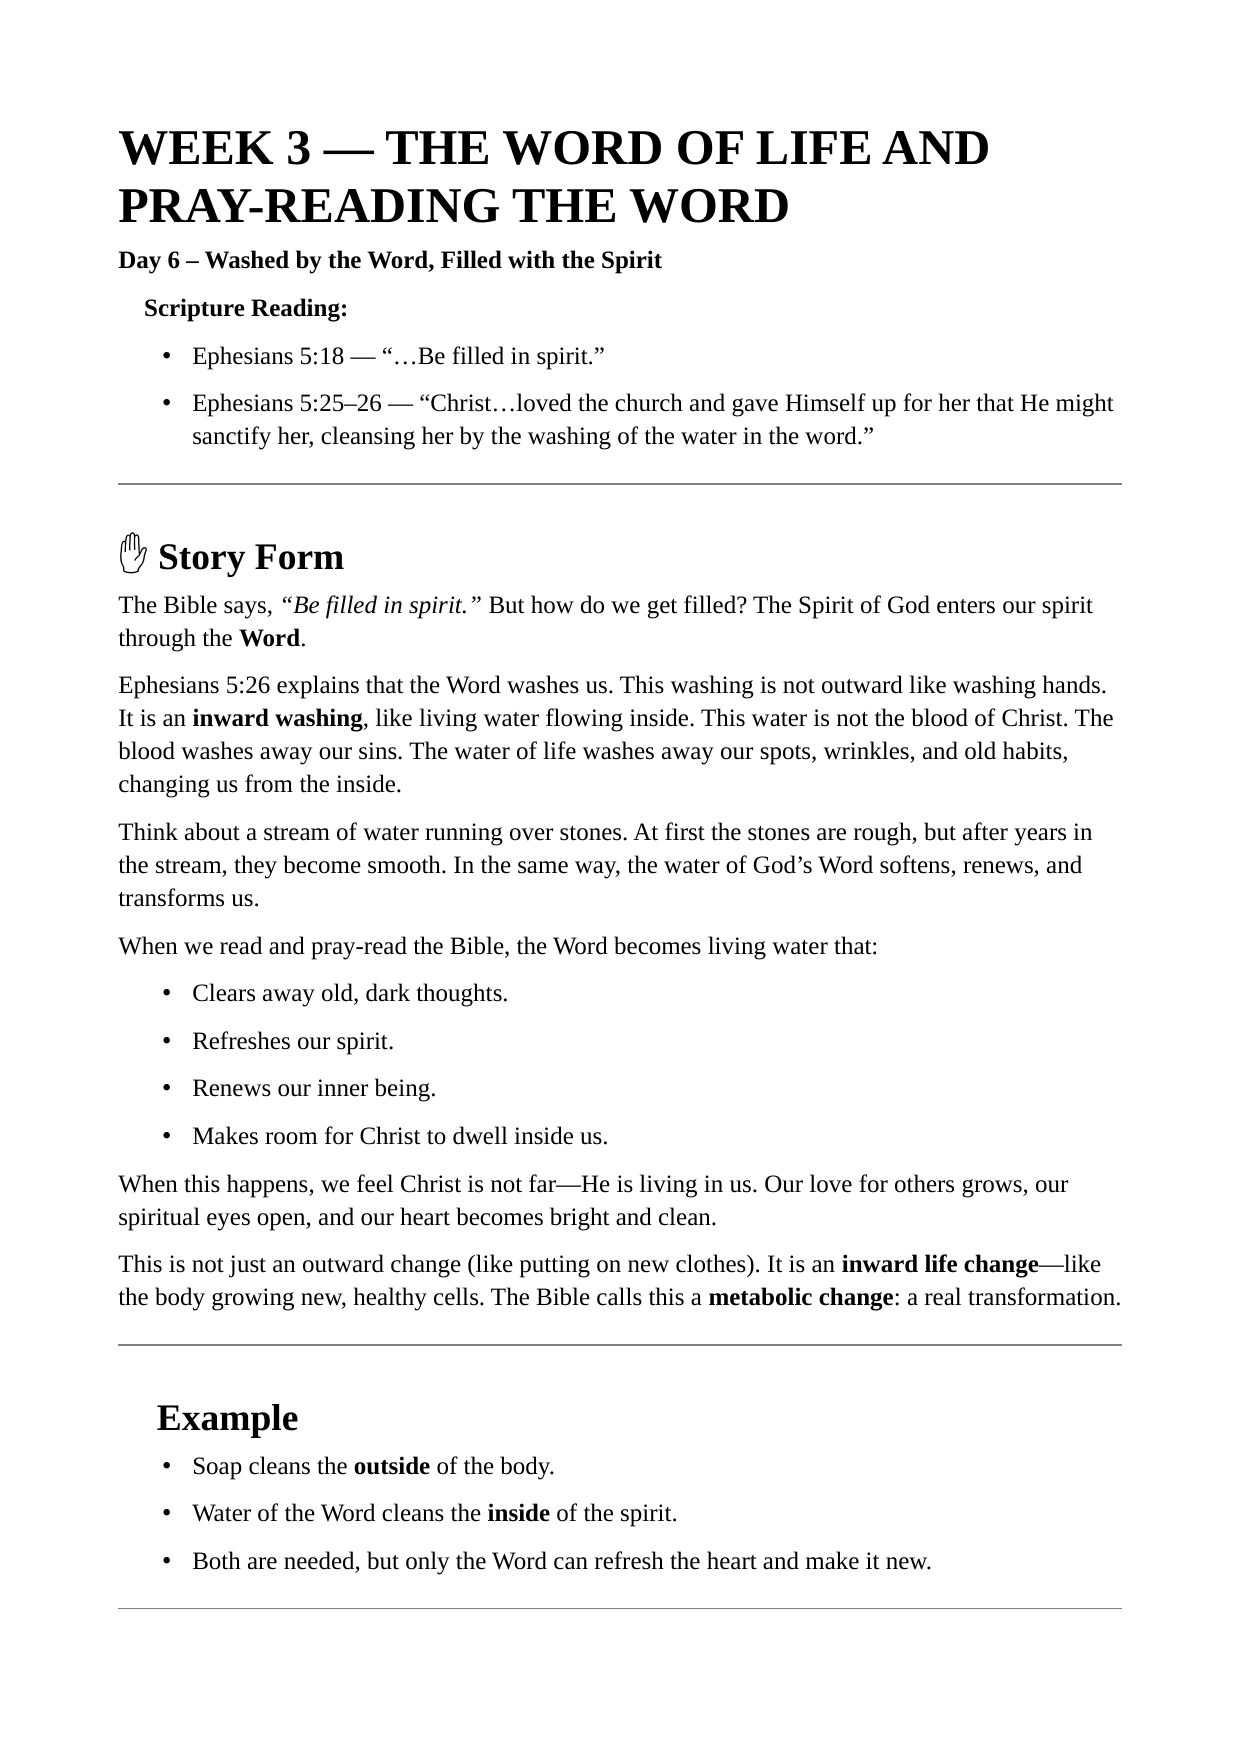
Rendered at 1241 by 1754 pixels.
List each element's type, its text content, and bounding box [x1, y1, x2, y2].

subtitle ✋ Story Form [118, 534, 1122, 577]
list Ephesians 5:18 — “…Be filled in spirit.” [162, 341, 1122, 369]
list Makes room for Christ to dwell inside us. [162, 1121, 1122, 1150]
text 📖 Scripture Reading: [118, 293, 1122, 322]
subtitle WEEK 3 — THE WORD OF LIFE AND PRAY-READING THE WORD [118, 118, 1122, 233]
text This is not just an outward change (like putting on new clothes). It is an inward life change—like the body growing new, healthy cells. The Bible calls this a metabolic change: a real transformation. [118, 1249, 1122, 1311]
list Renews our inner being. [162, 1073, 1122, 1102]
list Clears away old, dark thoughts. [162, 978, 1122, 1007]
list Soap cleans the outside of the body. [162, 1451, 1122, 1479]
list Refreshes our spirit. [162, 1026, 1122, 1055]
text When this happens, we feel Christ is not far—He is living in us. Our love for others grows, our spiritual eyes open, and our heart becomes bright and clean. [118, 1169, 1122, 1231]
list Both are needed, but only the Word can refresh the heart and make it new. [162, 1546, 1122, 1575]
list Ephesians 5:25–26 — “Christ…loved the church and gave Himself up for her that He might sanctify her, cleansing her by the washing of the water in the word.” [162, 388, 1122, 450]
text The Bible says, “Be filled in spirit.” But how do we get filled? The Spirit of God enters our spirit through the Word. [118, 590, 1122, 652]
list Water of the Word cleans the inside of the spirit. [162, 1498, 1122, 1527]
subtitle 🌱 Example [118, 1395, 1122, 1438]
text Think about a stream of water running over stones. At first the stones are rough, but after years in the stream, they become smooth. In the same way, the water of God’s Word softens, renews, and transforms us. [118, 817, 1122, 912]
text Ephesians 5:26 explains that the Word washes us. This washing is not outward like washing hands. It is an inward washing, like living water flowing inside. This water is not the blood of Christ. The blood washes away our sins. The water of life washes away our spots, wrinkles, and old habits, changing us from the inside. [118, 670, 1122, 798]
text Day 6 – Washed by the Word, Filled with the Spirit [118, 246, 1122, 274]
text When we read and pray-read the Bible, the Word becomes living water that: [118, 931, 1122, 959]
